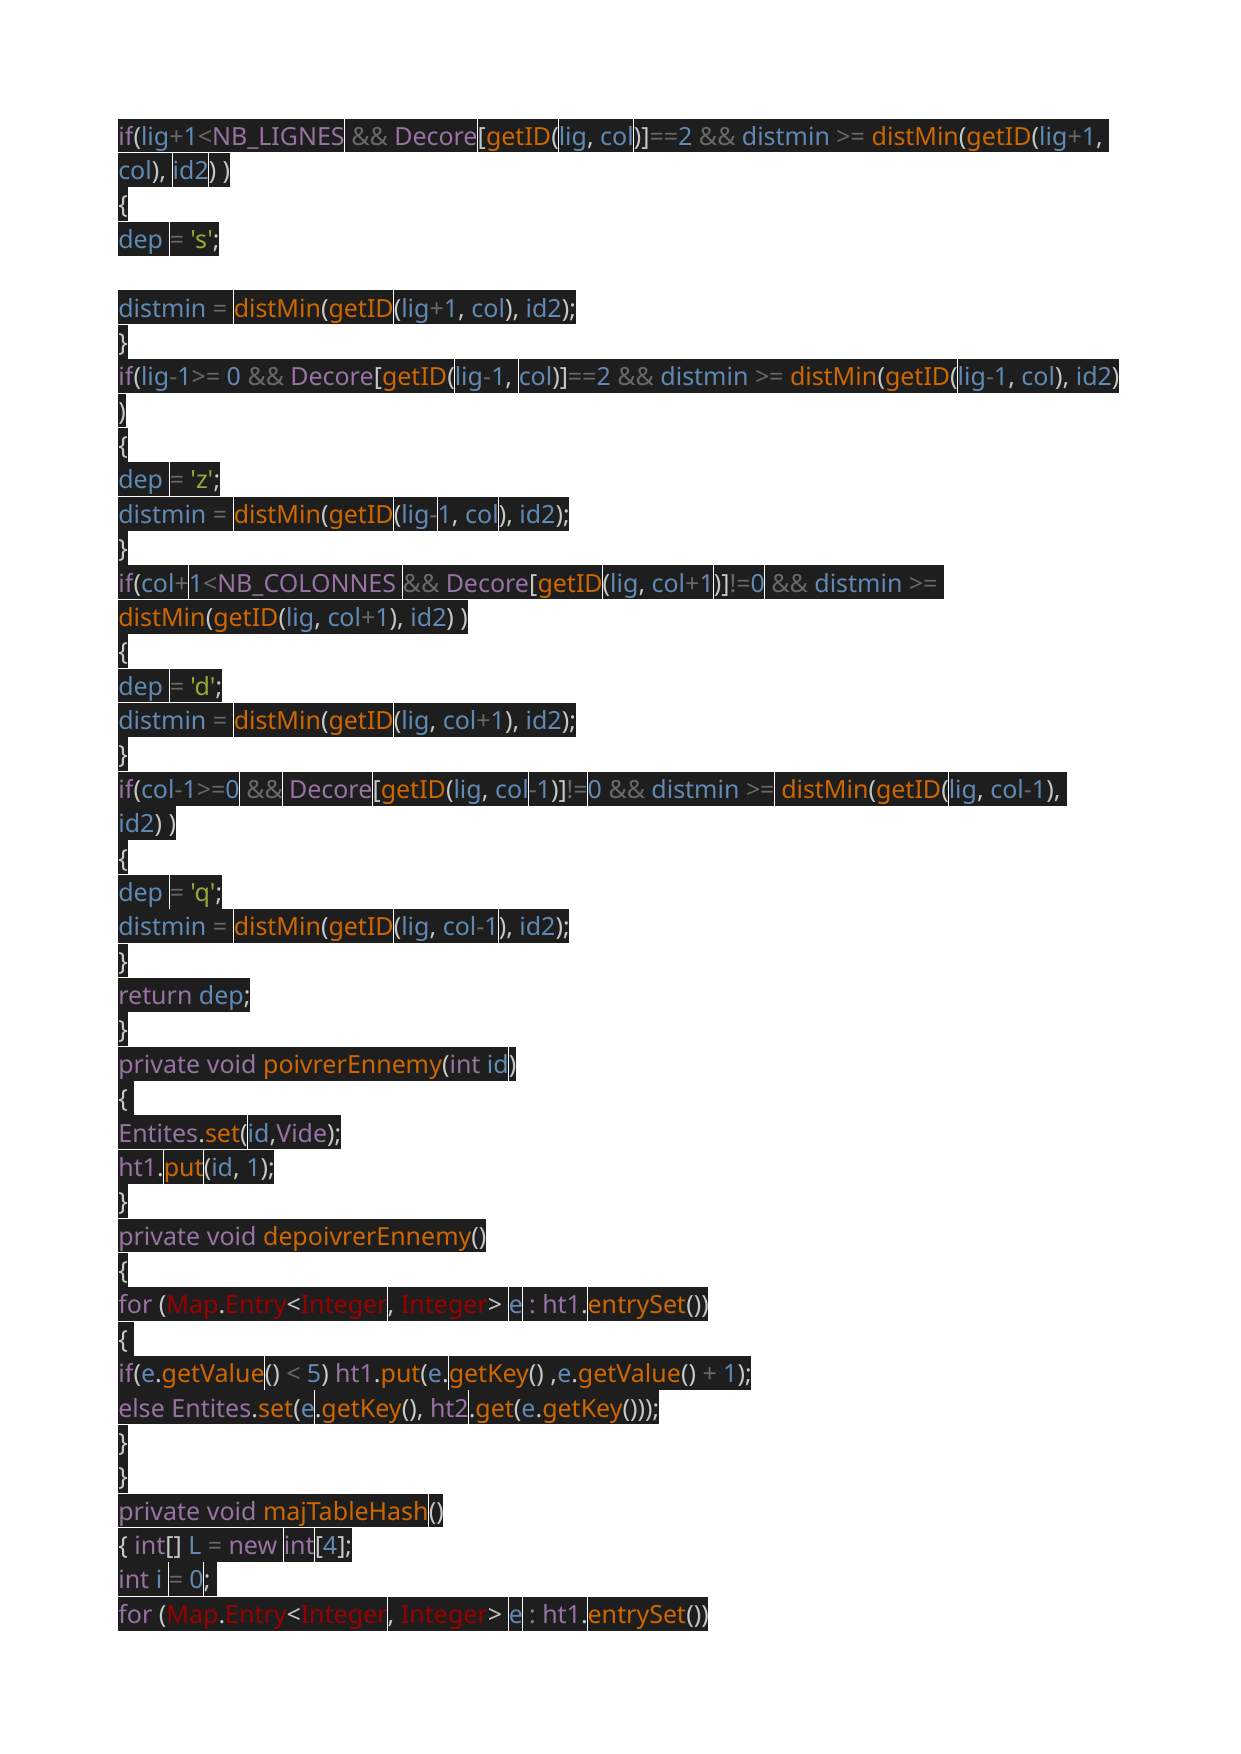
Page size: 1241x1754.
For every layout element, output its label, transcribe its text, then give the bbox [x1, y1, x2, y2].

text dep = 'd'; [118, 668, 1122, 702]
text { [118, 427, 1122, 462]
text } [118, 531, 1122, 565]
text if(lig-1>= 0 && Decore[getID(lig-1, col)]==2 && distmin >= distMin(getID(lig-1, col), id2) ) [118, 359, 1122, 427]
text { [118, 840, 1122, 874]
text private void majTableHash() [118, 1493, 1122, 1527]
text { [118, 1081, 1122, 1115]
text { [118, 1252, 1122, 1287]
text distmin = distMin(getID(lig, col+1), id2); [118, 702, 1122, 737]
text } [118, 737, 1122, 771]
text if(col+1<NB_COLONNES && Decore[getID(lig, col+1)]!=0 && distmin >= distMin(getID(lig, col+1), id2) ) [118, 565, 1122, 634]
text if(e.getValue() < 5) ht1.put(e.getKey() ,e.getValue() + 1); [118, 1356, 1122, 1390]
text for (Map.Entry<Integer, Integer> e : ht1.entrySet()) [118, 1596, 1122, 1631]
text dep = 'z'; [118, 462, 1122, 496]
text dep = 's'; [118, 221, 1122, 256]
text if(lig+1<NB_LIGNES && Decore[getID(lig, col)]==2 && distmin >= distMin(getID(lig+1, col), id2) ) [118, 118, 1122, 187]
text } [118, 324, 1122, 359]
text distmin = distMin(getID(lig-1, col), id2); [118, 496, 1122, 531]
text else Entites.set(e.getKey(), ht2.get(e.getKey())); [118, 1390, 1122, 1424]
text distmin = distMin(getID(lig, col-1), id2); [118, 909, 1122, 943]
text distmin = distMin(getID(lig+1, col), id2); [118, 290, 1122, 324]
text ht1.put(id, 1); [118, 1149, 1122, 1184]
text { [118, 1321, 1122, 1356]
text } [118, 1012, 1122, 1046]
text return dep; [118, 977, 1122, 1012]
text int i = 0; [118, 1562, 1122, 1596]
text private void poivrerEnnemy(int id) [118, 1046, 1122, 1081]
text { [118, 187, 1122, 221]
text dep = 'q'; [118, 874, 1122, 909]
text } [118, 1424, 1122, 1459]
text for (Map.Entry<Integer, Integer> e : ht1.entrySet()) [118, 1287, 1122, 1321]
text } [118, 1459, 1122, 1493]
text } [118, 1184, 1122, 1218]
text { [118, 634, 1122, 668]
text } [118, 943, 1122, 977]
text Entites.set(id,Vide); [118, 1115, 1122, 1149]
text { int[] L = new int[4]; [118, 1527, 1122, 1562]
text private void depoivrerEnnemy() [118, 1218, 1122, 1252]
text if(col-1>=0 && Decore[getID(lig, col-1)]!=0 && distmin >= distMin(getID(lig, col-1), id2) ) [118, 771, 1122, 840]
